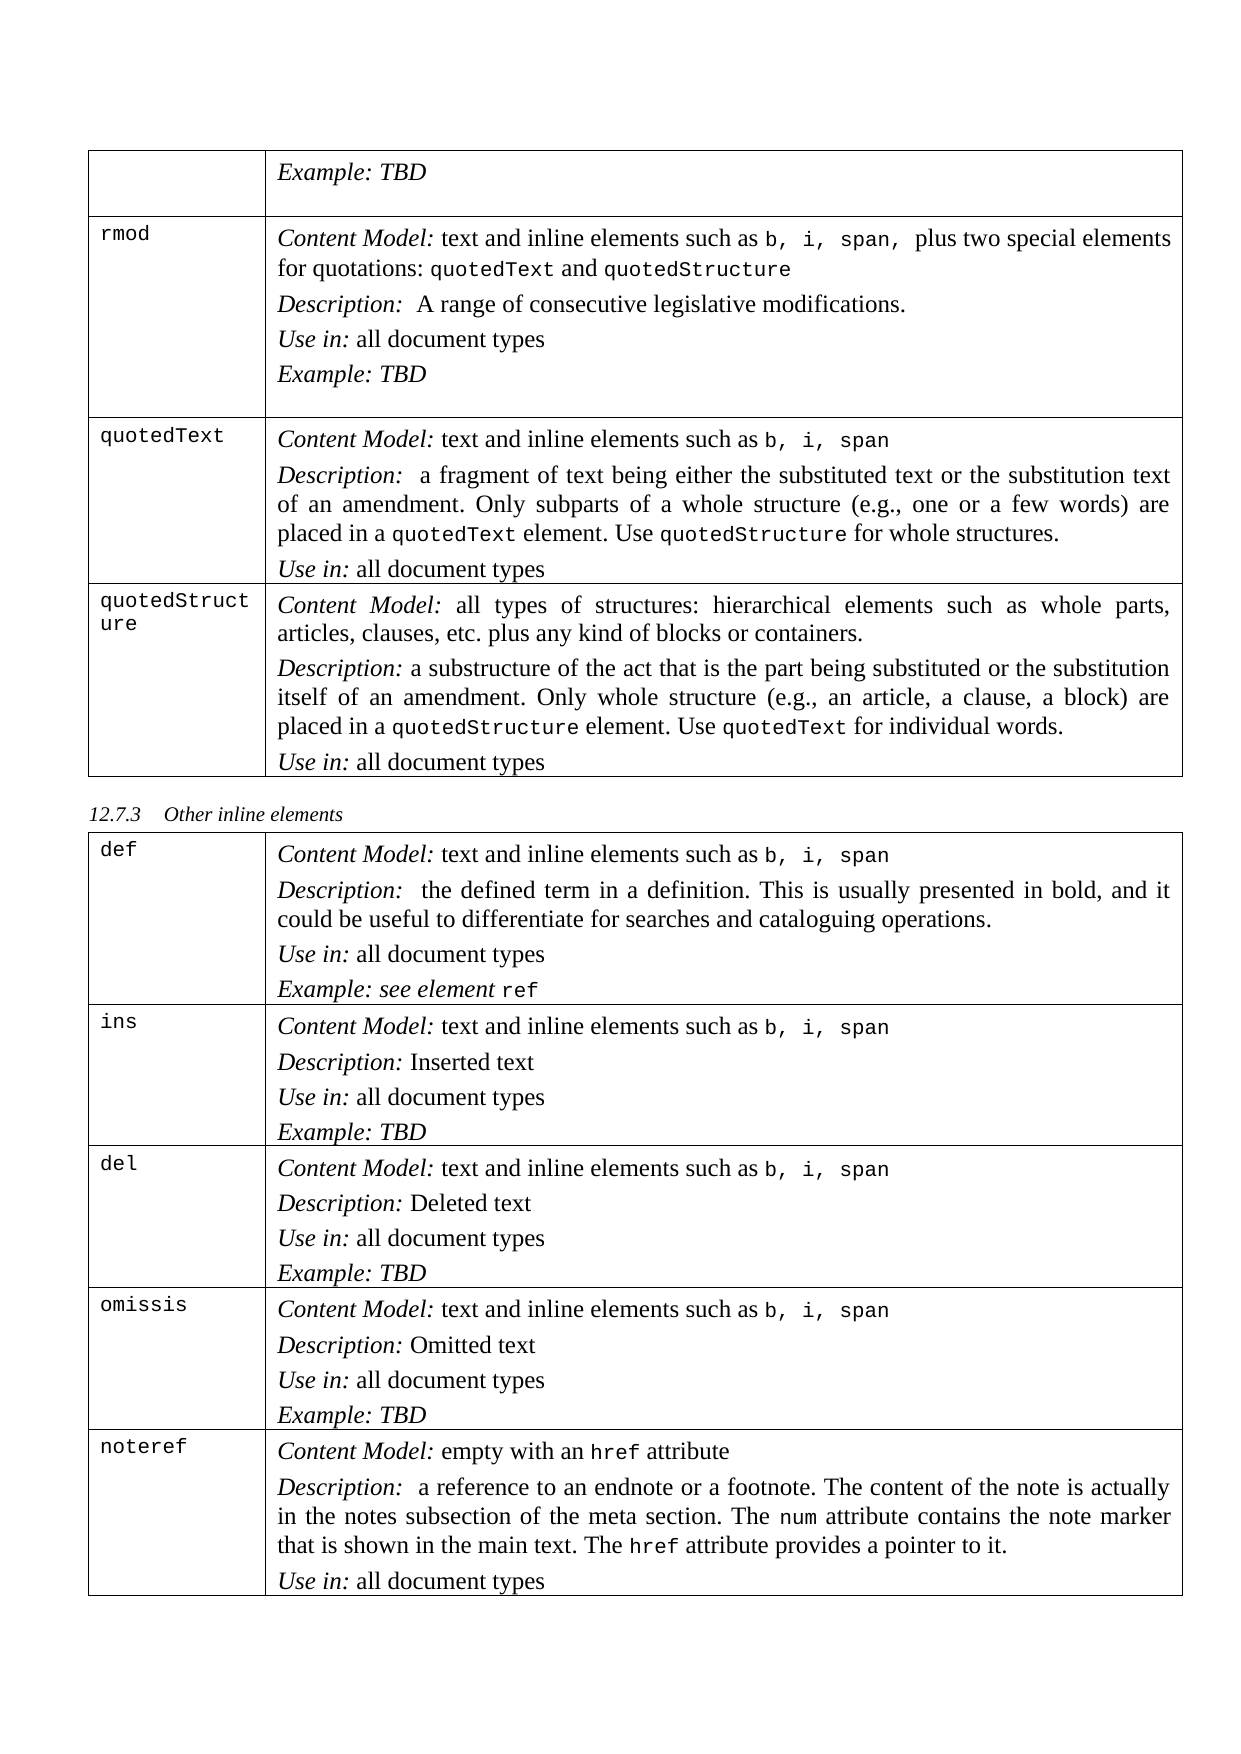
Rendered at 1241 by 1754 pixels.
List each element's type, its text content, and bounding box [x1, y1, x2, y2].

table_cell Content Model: text and inline elements such as b, i, span, plus two special elements for quotations: quotedText and quotedStructure Description: A range of consecutive legislative modifications. Use in: all document types Example: TBD [266, 217, 1182, 417]
table_cell Content Model: all types of structures: hierarchical elements such as whole parts, articles, clauses, etc. plus any kind of blocks or containers. Description: a substructure of the act that is the part being substituted or the substitution itself of an amendment. Only whole structure (e.g., an article, a clause, a block) are placed in a quotedStructure element. Use quotedText for individual words. Use in: all document types [266, 584, 1182, 776]
table_header Content Model: text and inline elements such as b, i, span Description: the defined term in a definition. This is usually presented in bold, and it could be useful to differentiate for searches and cataloguing operations. Use in: all document types Example: see element ref [266, 833, 1182, 1003]
table_cell quotedText [89, 418, 265, 582]
table_cell Content Model: empty with an href attribute Description: a reference to an endnote or a footnote. The content of the note is actually in the notes subsection of the meta section. The num attribute contains the note marker that is shown in the main text. The href attribute provides a pointer to it. Use in: all document types [266, 1430, 1182, 1595]
table_cell Content Model: text and inline elements such as b, i, span Description: Deleted text Use in: all document types Example: TBD [266, 1146, 1182, 1287]
table_cell Content Model: text and inline elements such as b, i, span Description: Omitted text Use in: all document types Example: TBD [266, 1288, 1182, 1429]
table_cell ins [89, 1005, 265, 1145]
subtitle Other inline elements [89, 802, 1151, 826]
table_cell rmod [89, 217, 265, 417]
table_cell quotedStructure [89, 584, 265, 776]
table_cell Example: TBD [266, 151, 1182, 216]
table_cell [89, 151, 265, 216]
table_cell omissis [89, 1288, 265, 1429]
table_cell noteref [89, 1430, 265, 1595]
table_header def [89, 833, 265, 1003]
table_cell Content Model: text and inline elements such as b, i, span Description: Inserted text Use in: all document types Example: TBD [266, 1005, 1182, 1145]
table_cell Content Model: text and inline elements such as b, i, span Description: a fragment of text being either the substituted text or the substitution text of an amendment. Only subparts of a whole structure (e.g., one or a few words) are placed in a quotedText element. Use quotedStructure for whole structures. Use in: all document types [266, 418, 1182, 582]
table_cell del [89, 1146, 265, 1287]
